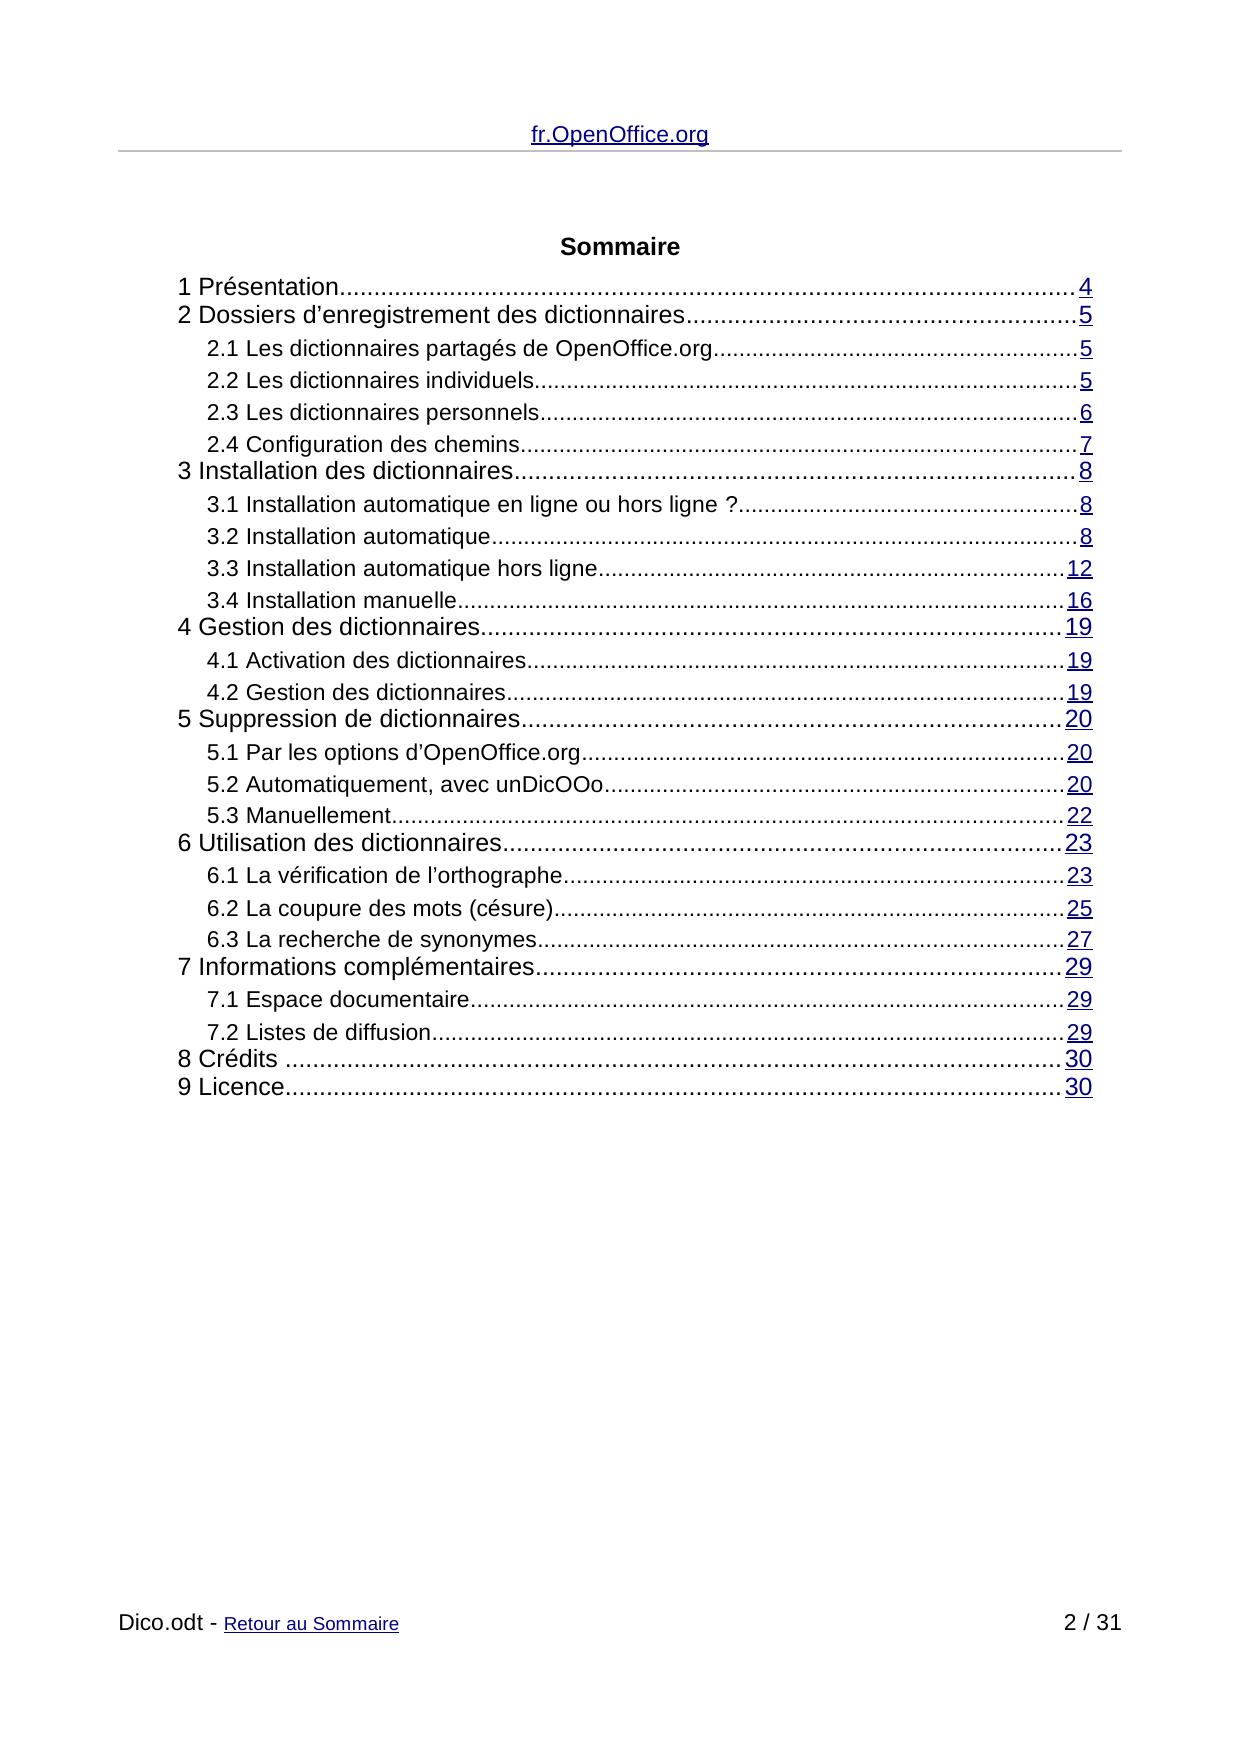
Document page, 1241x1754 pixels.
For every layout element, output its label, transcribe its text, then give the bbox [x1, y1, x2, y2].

text 3.1 Installation automatique en ligne ou hors ligne ? 8 [207, 491, 1093, 517]
text 6.3 La recherche de synonymes 27 [207, 927, 1093, 953]
text 4.1 Activation des dictionnaires 19 [207, 647, 1093, 673]
subtitle Sommaire [118, 233, 1122, 261]
text 4.2 Gestion des dictionnaires 19 [207, 679, 1093, 705]
text 2.1 Les dictionnaires partagés de OpenOffice.org 5 [207, 335, 1093, 361]
text 3.4 Installation manuelle 16 [207, 587, 1093, 613]
text 5.3 Manuellement 22 [207, 803, 1093, 829]
text 3 Installation des dictionnaires 8 [177, 457, 1093, 485]
text 7.1 Espace documentaire 29 [207, 987, 1093, 1013]
text 6.2 La coupure des mots (césure) 25 [207, 895, 1093, 921]
text 2.4 Configuration des chemins 7 [207, 431, 1093, 457]
text 1 Présentation 4 [177, 273, 1093, 301]
text 4 Gestion des dictionnaires 19 [177, 613, 1093, 641]
text 2.3 Les dictionnaires personnels 6 [207, 399, 1093, 425]
text 2.2 Les dictionnaires individuels 5 [207, 367, 1093, 393]
text 5 Suppression de dictionnaires 20 [177, 705, 1093, 733]
text 6.1 La vérification de l’orthographe 23 [207, 863, 1093, 889]
text 7 Informations complémentaires 29 [177, 953, 1093, 981]
text 3.3 Installation automatique hors ligne 12 [207, 555, 1093, 581]
text 8 Crédits 30 [177, 1045, 1093, 1073]
text 9 Licence 30 [177, 1073, 1093, 1101]
text 2 Dossiers d’enregistrement des dictionnaires 5 [177, 301, 1093, 329]
text 5.1 Par les options d’OpenOffice.org 20 [207, 739, 1093, 765]
text 5.2 Automatiquement, avec unDicOOo 20 [207, 771, 1093, 797]
text 3.2 Installation automatique 8 [207, 523, 1093, 549]
text 7.2 Listes de diffusion 29 [207, 1019, 1093, 1045]
text 6 Utilisation des dictionnaires 23 [177, 829, 1093, 857]
